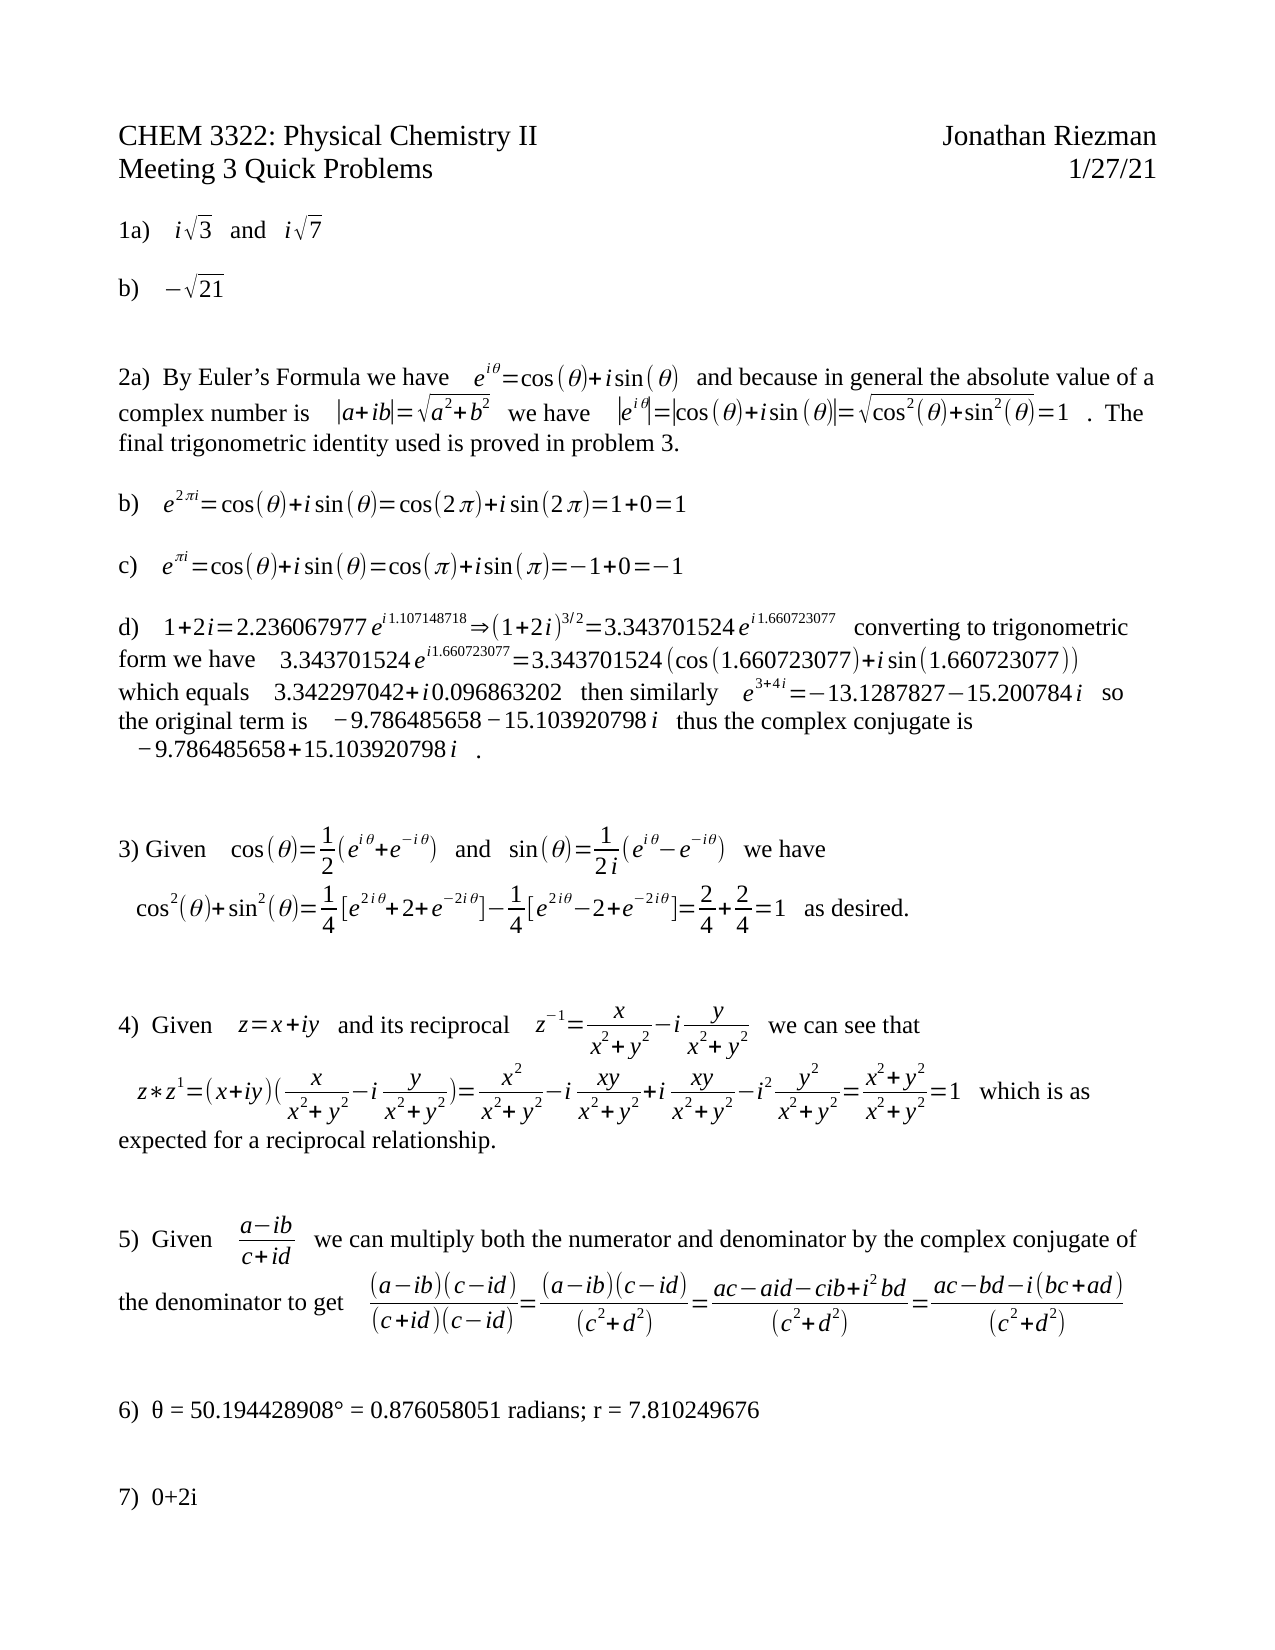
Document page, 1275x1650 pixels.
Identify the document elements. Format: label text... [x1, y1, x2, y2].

table_cell Meeting 3 Quick Problems [118, 152, 637, 185]
table_header CHEM 3322: Physical Chemistry II [118, 118, 637, 152]
text 2a) By Euler’s Formula we have and because in general the absolute value of a complex number is we have . The final trigonometric identity used is proved in problem 3. [118, 360, 1157, 457]
text b) [118, 486, 1157, 519]
text 1a) and [118, 214, 1157, 244]
text 5) Given we can multiply both the numerator and denominator by the complex conjugate of the denominator to get [118, 1211, 1157, 1338]
text 7) 0+2i [118, 1482, 1157, 1511]
text as desired. [118, 880, 1157, 939]
text 6) θ = 50.194428908° = 0.876058051 radians; r = 7.810249676 [118, 1396, 1157, 1424]
table_header Jonathan Riezman [638, 118, 1157, 152]
text d) converting to trigonometric form we have which equals then similarly so the original term is thus the complex conjugate is . [118, 609, 1157, 764]
text c) [118, 547, 1157, 580]
text 3) Given andwe have [118, 821, 1157, 880]
text 4) Given and its reciprocal we can see that which is as expected for a reciprocal relationship. [118, 997, 1157, 1154]
table_cell 1/27/21 [638, 152, 1157, 185]
text b) [118, 272, 1157, 302]
